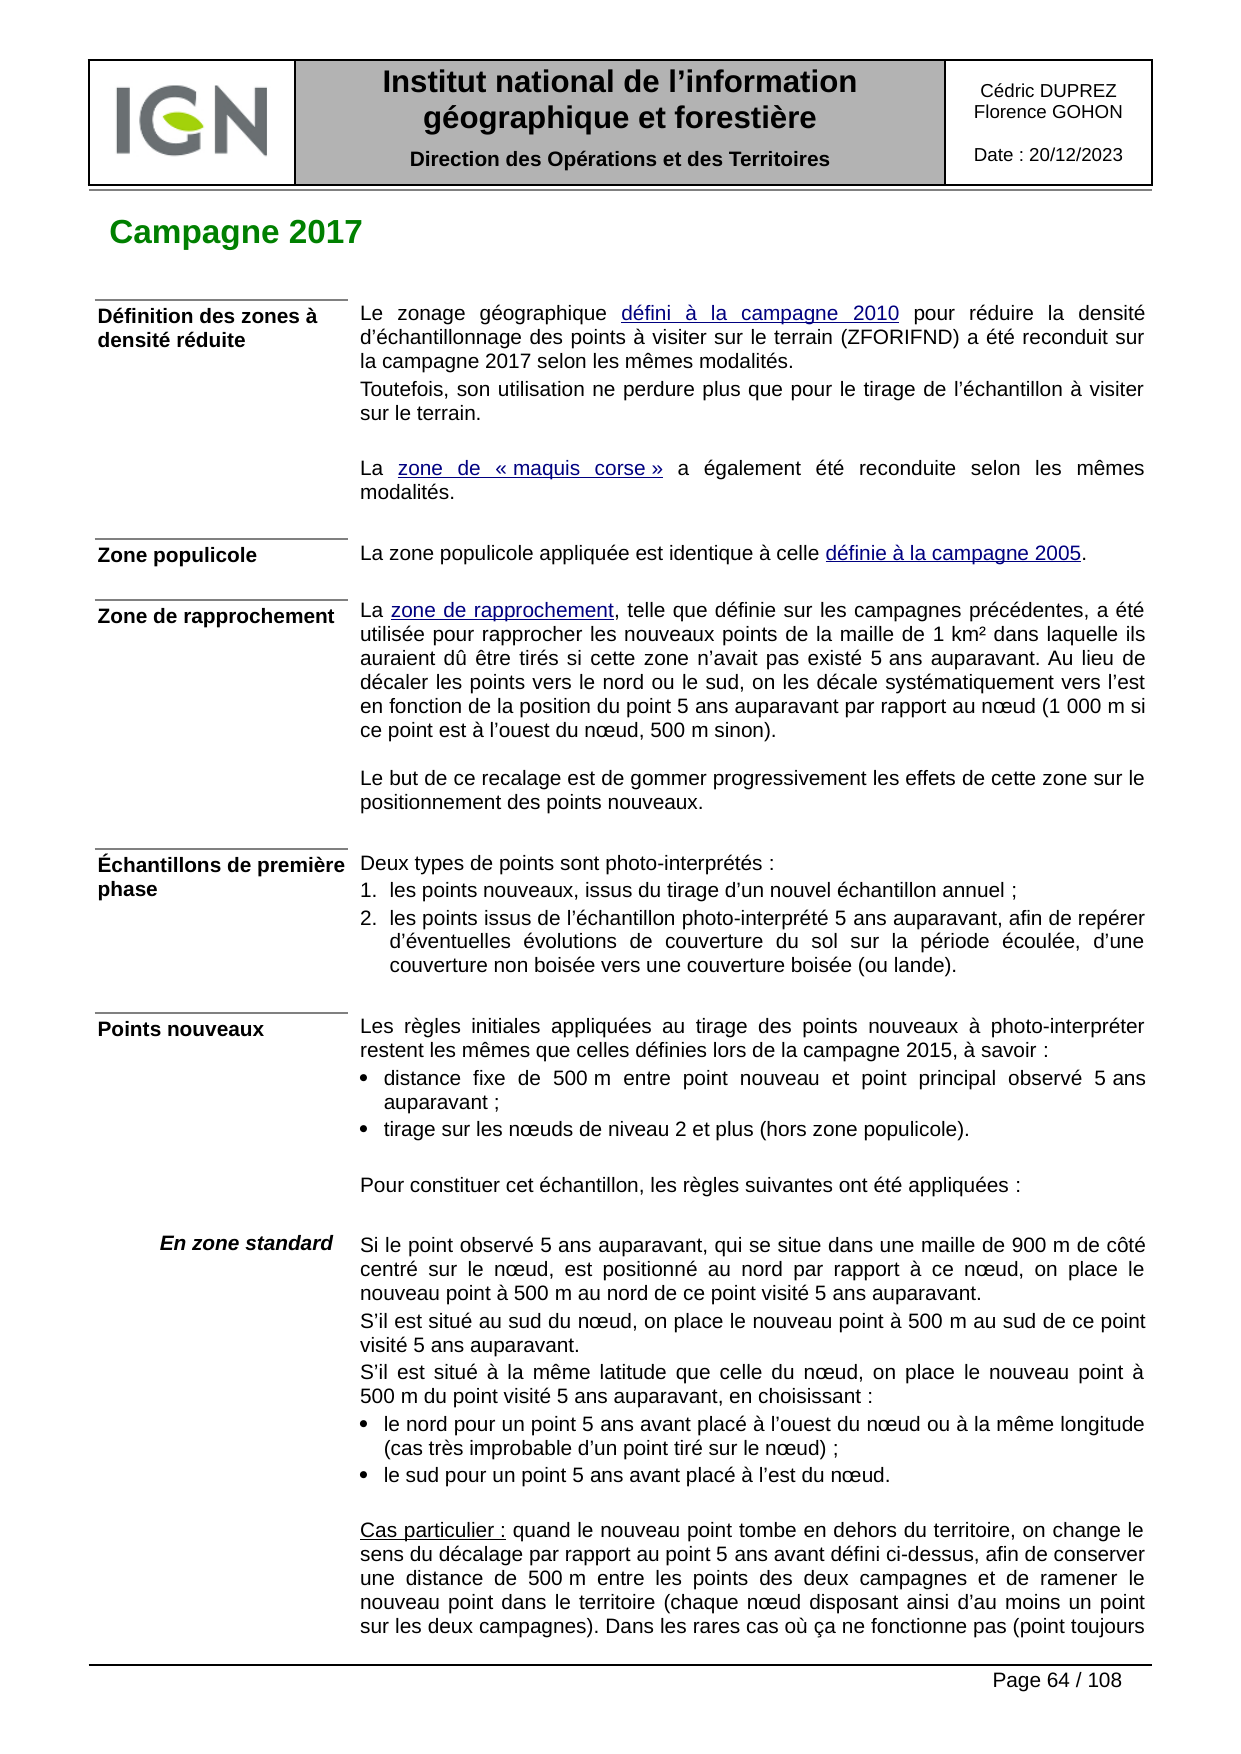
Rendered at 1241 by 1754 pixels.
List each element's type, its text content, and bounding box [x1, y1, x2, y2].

table_cell La zone populicole appliquée est identique à celle définie à la campagne 2005. [354, 537, 1152, 598]
subtitle Campagne 2017 [88, 190, 1152, 271]
table_cell Les règles initiales appliquées au tirage des points nouveaux à photo-interpréter restent les mêmes que celles définies lors de la campagne 2015, à savoir : distance fixe de 500 m entre point nouveau et point principal observé 5 ans auparavant ; tirage sur les nœuds de niveau 2 et plus (hors zone populicole). Pour constituer cet échantillon, les règles suivantes ont été appliquées : [354, 1011, 1152, 1230]
table_cell Zone de rapprochement [89, 598, 354, 847]
table_cell Échantillons de première phase [89, 847, 354, 1011]
table_cell Deux types de points sont photo-interprétés : les points nouveaux, issus du tirage d’un nouvel échantillon annuel ; les points issus de l’échantillon photo-interprété 5 ans auparavant, afin de repérer d’éventuelles évolutions de couverture du sol sur la période écoulée, d’une couverture non boisée vers une couverture boisée (ou lande). [354, 847, 1152, 1011]
table_cell Si le point observé 5 ans auparavant, qui se situe dans une maille de 900 m de côté centré sur le nœud, est positionné au nord par rapport à ce nœud, on place le nouveau point à 500 m au nord de ce point visité 5 ans auparavant. S’il est situé au sud du nœud, on place le nouveau point à 500 m au sud de ce point visité 5 ans auparavant. S’il est situé à la même latitude que celle du nœud, on place le nouveau point à 500 m du point visité 5 ans auparavant, en choisissant : le nord pour un point 5 ans avant placé à l’ouest du nœud ou à la même longitude (cas très improbable d’un point tiré sur le nœud) ; le sud pour un point 5 ans avant placé à l’est du nœud. Cas particulier : quand le nouveau point tombe en dehors du territoire, on change le sens du décalage par rapport au point 5 ans avant défini ci-dessus, afin de conserver une distance de 500 m entre les points des deux campagnes et de ramener le nouveau point dans le territoire (chaque nœud disposant ainsi d’au moins un point sur les deux campagnes). Dans les rares cas où ça ne fonctionne pas (point toujours hors territoire), on positionne le nouveau point à 500 m du point précédent dans une direction aléatoire jusqu’à ce qu’il soit dans le territoire. On ajoute à chaque point un transect de 1 km de long centré sur le point, pour la recherche d’intersection avec des formations linéaires (haies et alignements d’arbres). L’azimut du transect est calculé à partir de l’abscisse et de l’ordonnée du nœud dans la grille décennale auquel est rattaché le point principal, selon la formule suivante : le signe % représente l’opération « modulo » (résultat de la division entière). [354, 1230, 1152, 1644]
table_cell Points nouveaux [89, 1011, 354, 1230]
picture [91, 62, 293, 180]
table_cell La zone de rapprochement, telle que définie sur les campagnes précédentes, a été utilisée pour rapprocher les nouveaux points de la maille de 1 km² dans laquelle ils auraient dû être tirés si cette zone n’avait pas existé 5 ans auparavant. Au lieu de décaler les points vers le nord ou le sud, on les décale systématiquement vers l’est en fonction de la position du point 5 ans auparavant par rapport au nœud (1 000 m si ce point est à l’ouest du nœud, 500 m sinon). Le but de ce recalage est de gommer progressivement les effets de cette zone sur le positionnement des points nouveaux. [354, 598, 1152, 847]
table_header Le zonage géographique défini à la campagne 2010 pour réduire la densité d’échantillonnage des points à visiter sur le terrain (ZFORIFND) a été reconduit sur la campagne 2017 selon les mêmes modalités. Toutefois, son utilisation ne perdure plus que pour le tirage de l’échantillon à visiter sur le terrain. La zone de « maquis corse » a également été reconduite selon les mêmes modalités. [354, 298, 1152, 537]
table_cell En zone standard [89, 1230, 354, 1644]
table_cell Zone populicole [89, 537, 354, 598]
table_header Définition des zones à densité réduite [89, 298, 354, 537]
